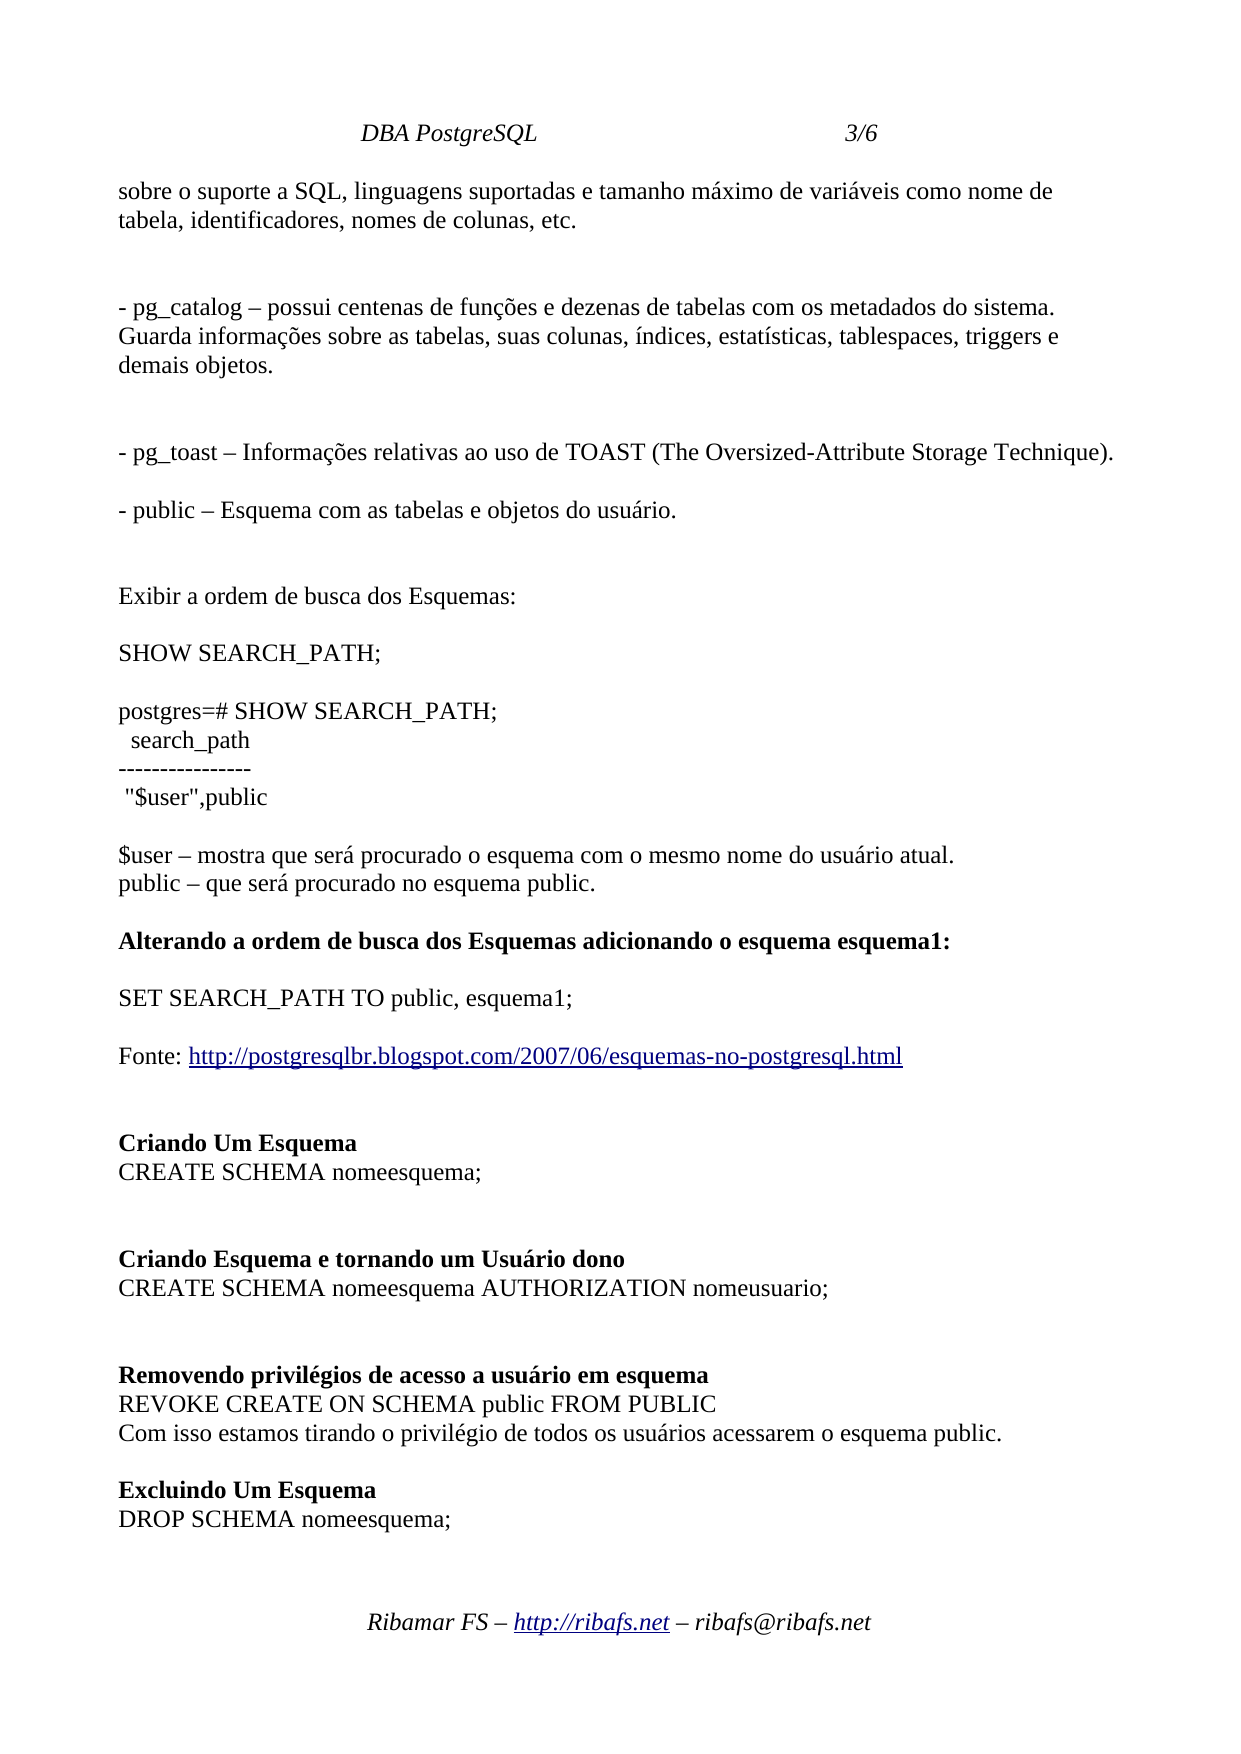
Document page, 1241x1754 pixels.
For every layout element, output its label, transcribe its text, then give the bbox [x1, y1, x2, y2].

text - pg_catalog – possui centenas de funções e dezenas de tabelas com os metadados do sistema. Guarda informações sobre as tabelas, suas colunas, índices, estatísticas, tablespaces, triggers e demais objetos. [118, 292, 1122, 378]
text - public – Esquema com as tabelas e objetos do usuário. Exibir a ordem de busca dos Esquemas: SHOW SEARCH_PATH; postgres=# SHOW SEARCH_PATH; [118, 495, 1122, 725]
text public – que será procurado no esquema public. Alterando a ordem de busca dos Esquemas adicionando o esquema esquema1: SET SEARCH_PATH TO public, esquema1; [118, 868, 1122, 1012]
text Criando Esquema e tornando um Usuário dono CREATE SCHEMA nomeesquema AUTHORIZATION nomeusuario; [118, 1244, 1122, 1302]
text "$user",public [118, 782, 1122, 811]
text Fonte: http://postgresqlbr.blogspot.com/2007/06/esquemas-no-postgresql.html [118, 1041, 1122, 1070]
text - pg_toast – Informações relativas ao uso de TOAST (The Oversized-Attribute Storage Technique). [118, 437, 1122, 466]
text sobre o suporte a SQL, linguagens suportadas e tamanho máximo de variáveis como nome de tabela, identificadores, nomes de colunas, etc. [118, 176, 1122, 234]
text Criando Um Esquema CREATE SCHEMA nomeesquema; [118, 1128, 1122, 1186]
text ---------------- [118, 753, 1122, 782]
text Removendo privilégios de acesso a usuário em esquema REVOKE CREATE ON SCHEMA public FROM PUBLIC Com isso estamos tirando o privilégio de todos os usuários acessarem o esquema public. Excluindo Um Esquema DROP SCHEMA nomeesquema; [118, 1360, 1122, 1533]
text search_path [118, 725, 1122, 753]
text $user – mostra que será procurado o esquema com o mesmo nome do usuário atual. [118, 840, 1122, 868]
